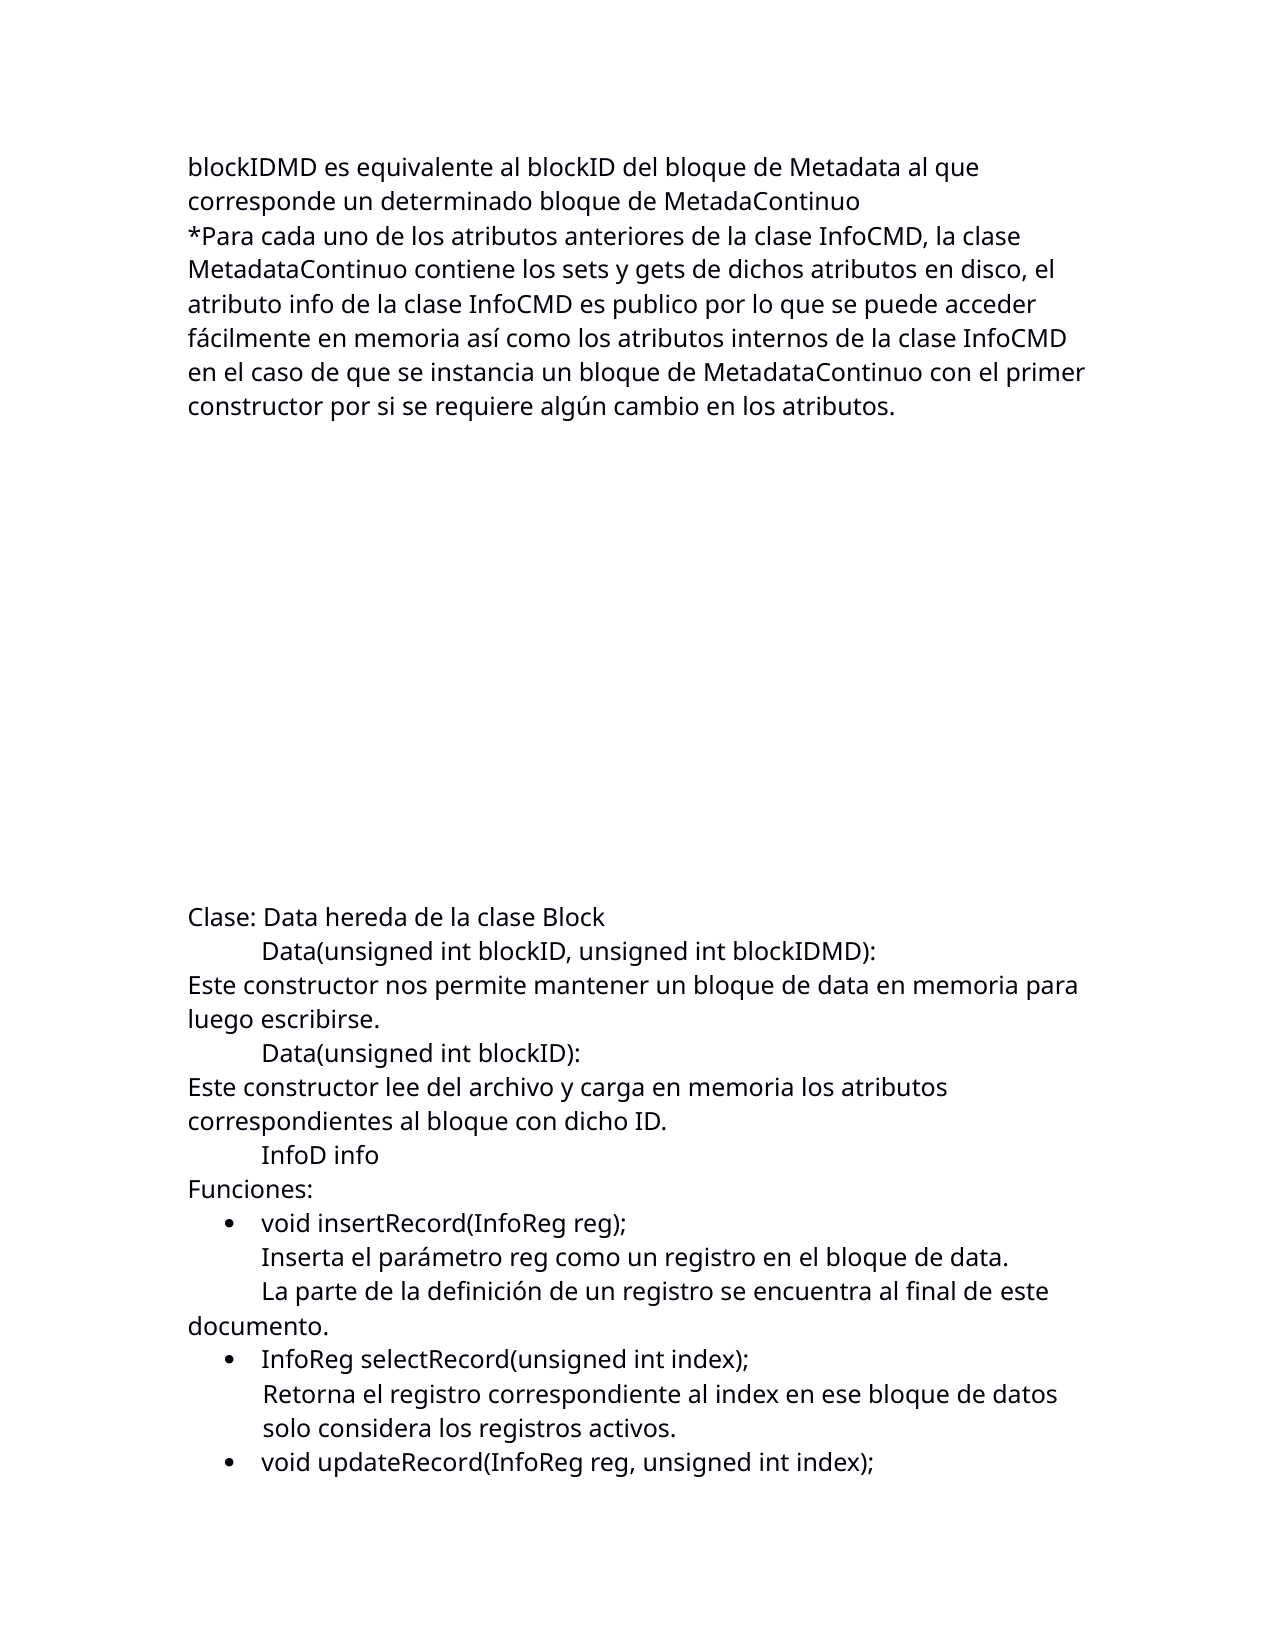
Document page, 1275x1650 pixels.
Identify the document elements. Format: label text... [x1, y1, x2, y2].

text Este constructor lee del archivo y carga en memoria los atributos correspondientes al bloque con dicho ID. [187, 1070, 1087, 1138]
list void insertRecord(InfoReg reg); [225, 1206, 1087, 1240]
text *Para cada uno de los atributos anteriores de la clase InfoCMD, la clase MetadataContinuo contiene los sets y gets de dichos atributos en disco, el atributo info de la clase InfoCMD es publico por lo que se puede acceder fácilmente en memoria así como los atributos internos de la clase InfoCMD en el caso de que se instancia un bloque de MetadataContinuo con el primer constructor por si se requiere algún cambio en los atributos. [187, 218, 1087, 422]
list void updateRecord(InfoReg reg, unsigned int index); [225, 1444, 1087, 1478]
text Data(unsigned int blockID): [187, 1036, 1087, 1070]
list InfoReg selectRecord(unsigned int index); [225, 1342, 1087, 1376]
text Funciones: [187, 1172, 1087, 1206]
text Clase: Data hereda de la clase Block [187, 899, 1087, 933]
text Este constructor nos permite mantener un bloque de data en memoria para luego escribirse. [187, 967, 1087, 1036]
text blockIDMD es equivalente al blockID del bloque de Metadata al que corresponde un determinado bloque de MetadaContinuo [187, 150, 1087, 218]
text Data(unsigned int blockID, unsigned int blockIDMD): [187, 933, 1087, 967]
text InfoD info [187, 1138, 1087, 1172]
text Inserta el parámetro reg como un registro en el bloque de data. La parte de la definición de un registro se encuentra al final de este documento. [187, 1240, 1087, 1342]
list Retorna el registro correspondiente al index en ese bloque de datos solo considera los registros activos. [262, 1376, 1087, 1444]
